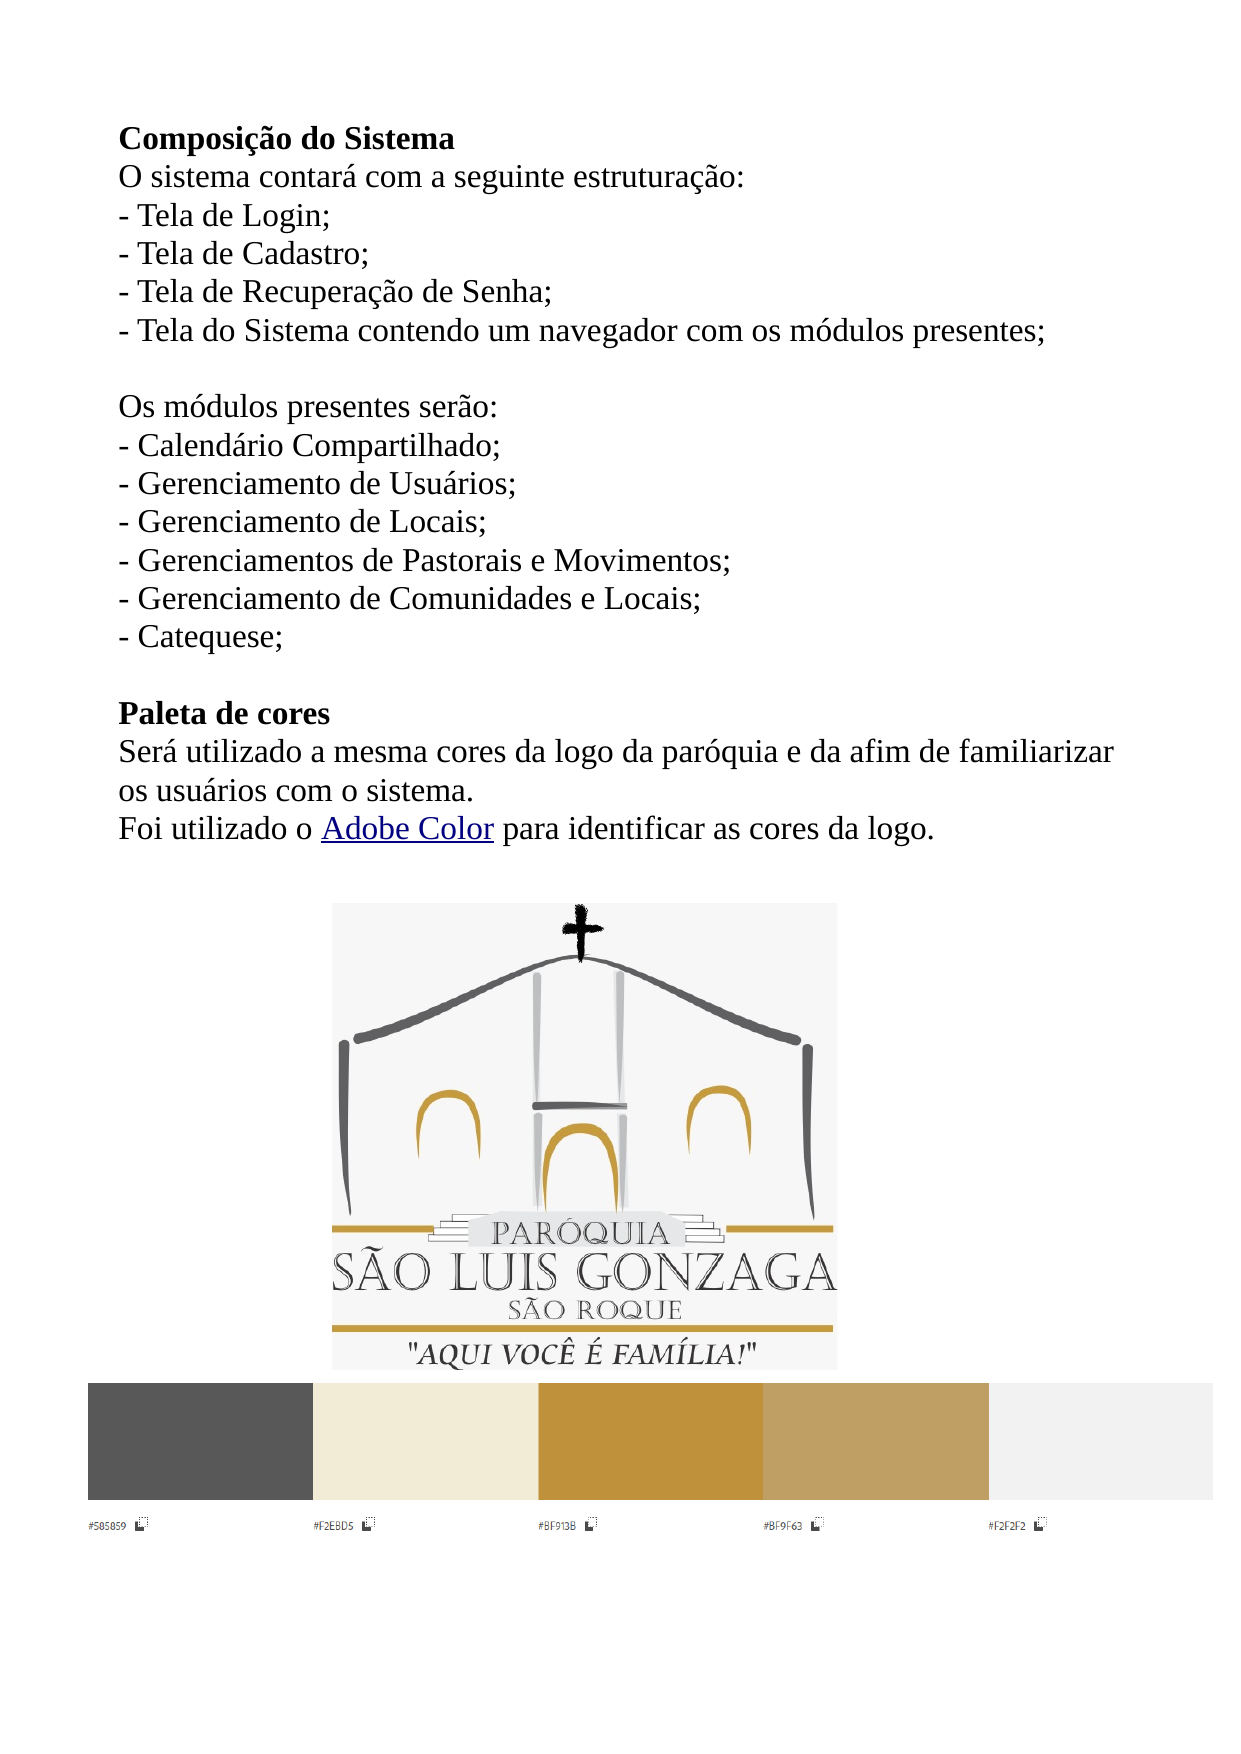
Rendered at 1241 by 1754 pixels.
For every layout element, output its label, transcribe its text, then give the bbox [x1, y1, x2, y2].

text Será utilizado a mesma cores da logo da paróquia e da afim de familiarizar os usuários com o sistema. [118, 731, 1122, 808]
text Paleta de cores [118, 693, 1122, 731]
picture [332, 903, 838, 1370]
text - Tela de Cadastro; [118, 233, 1122, 271]
text - Calendário Compartilhado; [118, 425, 1122, 463]
text - Gerenciamentos de Pastorais e Movimentos; [118, 540, 1122, 578]
picture [80, 1382, 1220, 1557]
text O sistema contará com a seguinte estruturação: [118, 156, 1122, 195]
text - Catequese; [118, 616, 1122, 655]
text - Gerenciamento de Usuários; [118, 463, 1122, 501]
text - Tela de Recuperação de Senha; [118, 271, 1122, 310]
text Os módulos presentes serão: [118, 386, 1122, 425]
text Composição do Sistema [118, 118, 1122, 156]
text - Tela de Login; [118, 195, 1122, 233]
text - Gerenciamento de Comunidades e Locais; [118, 578, 1122, 616]
text - Tela do Sistema contendo um navegador com os módulos presentes; [118, 310, 1122, 348]
text Foi utilizado o Adobe Color para identificar as cores da logo. [118, 808, 1122, 846]
text - Gerenciamento de Locais; [118, 501, 1122, 540]
